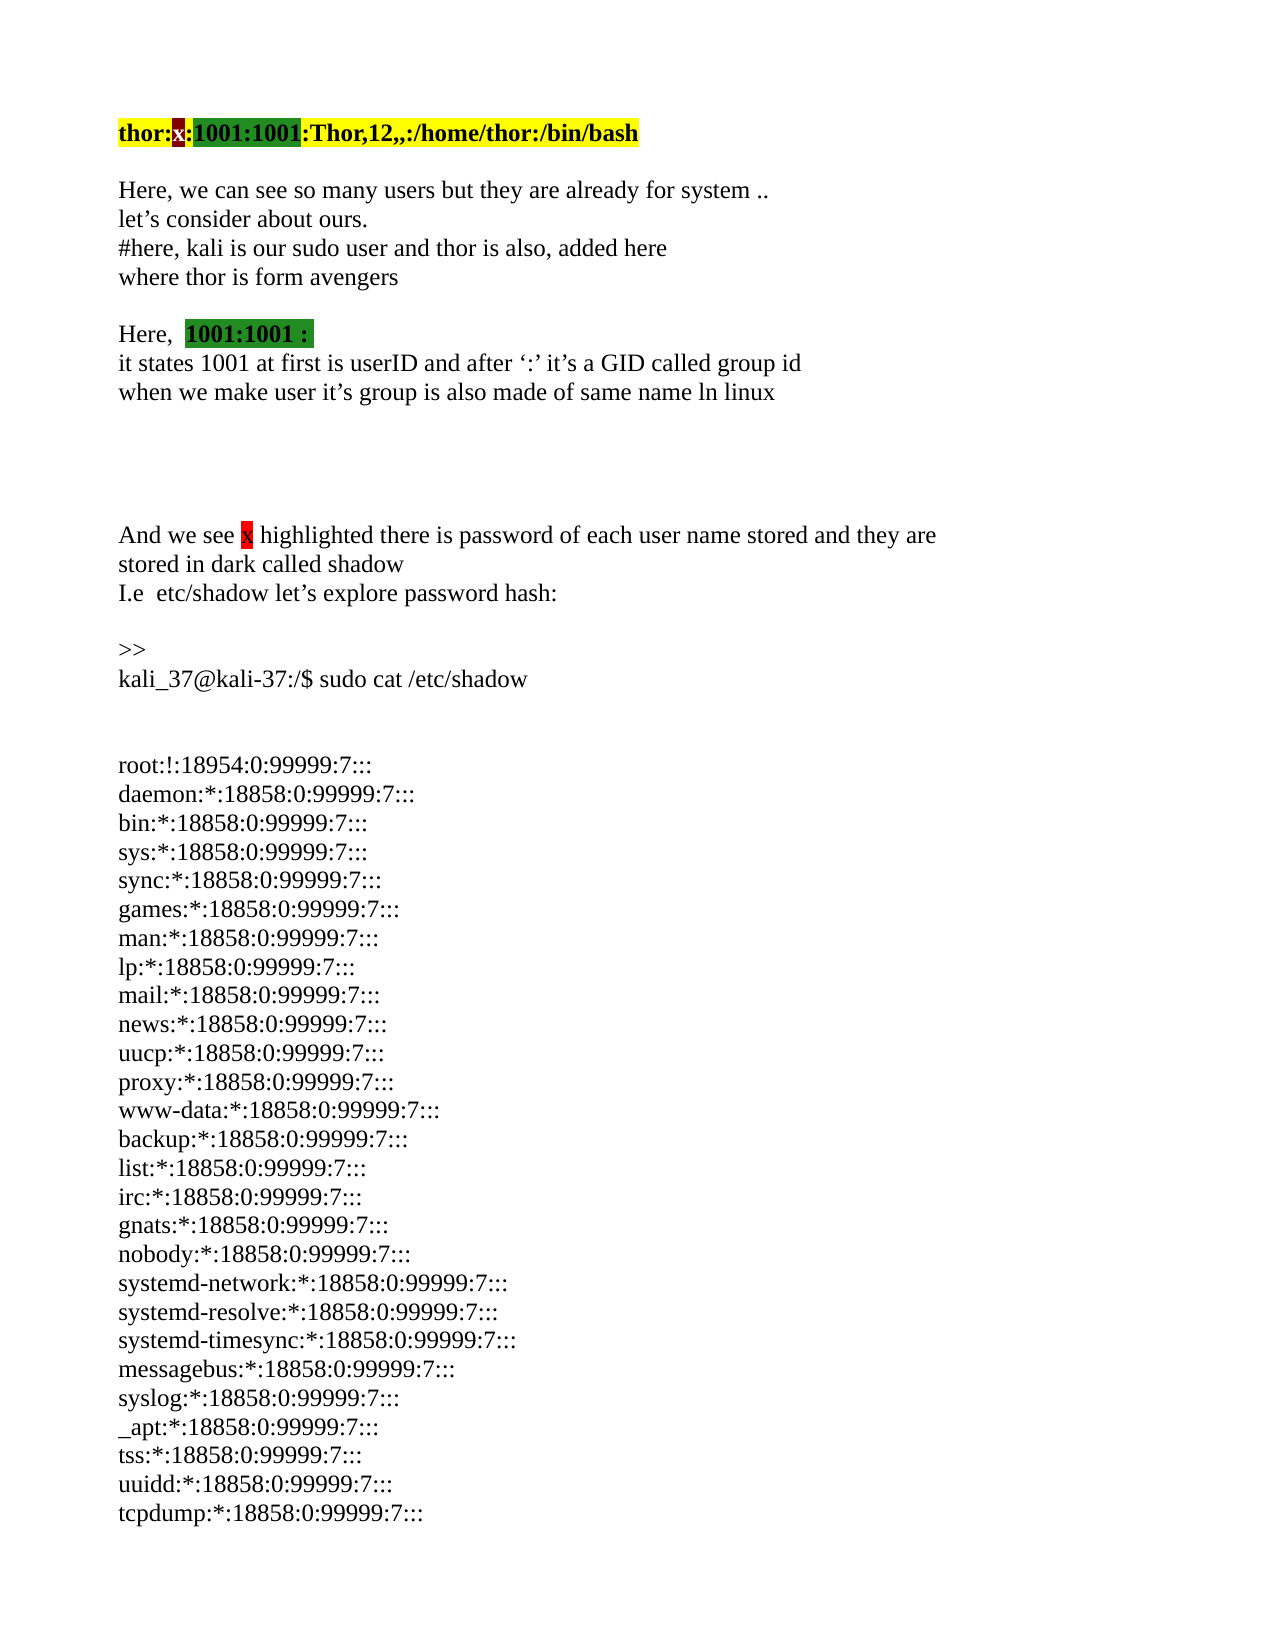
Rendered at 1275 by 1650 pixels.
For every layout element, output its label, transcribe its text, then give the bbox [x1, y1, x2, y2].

text bin:*:18858:0:99999:7::: [118, 808, 1157, 837]
text where thor is form avengers [118, 262, 1157, 291]
text games:*:18858:0:99999:7::: [118, 894, 1157, 923]
text irc:*:18858:0:99999:7::: [118, 1182, 1157, 1211]
text thor:x:1001:1001:Thor,12,,:/home/thor:/bin/bash [118, 118, 1157, 147]
text kali_37@kali-37:/$ sudo cat /etc/shadow [118, 664, 1157, 693]
text when we make user it’s group is also made of same name ln linux [118, 377, 1157, 406]
text proxy:*:18858:0:99999:7::: [118, 1067, 1157, 1096]
text man:*:18858:0:99999:7::: [118, 923, 1157, 952]
text #here, kali is our sudo user and thor is also, added here [118, 233, 1157, 262]
text uucp:*:18858:0:99999:7::: [118, 1038, 1157, 1067]
text systemd-resolve:*:18858:0:99999:7::: [118, 1297, 1157, 1326]
text stored in dark called shadow [118, 549, 1157, 578]
text uuidd:*:18858:0:99999:7::: [118, 1469, 1157, 1498]
text systemd-network:*:18858:0:99999:7::: [118, 1268, 1157, 1297]
text gnats:*:18858:0:99999:7::: [118, 1211, 1157, 1239]
text systemd-timesync:*:18858:0:99999:7::: [118, 1326, 1157, 1354]
text let’s consider about ours. [118, 204, 1157, 233]
text >> [118, 636, 1157, 664]
text messagebus:*:18858:0:99999:7::: [118, 1354, 1157, 1383]
text Here, 1001:1001 : [118, 319, 1157, 348]
text Here, we can see so many users but they are already for system .. [118, 176, 1157, 204]
text sync:*:18858:0:99999:7::: [118, 866, 1157, 894]
text mail:*:18858:0:99999:7::: [118, 981, 1157, 1009]
text list:*:18858:0:99999:7::: [118, 1153, 1157, 1182]
text nobody:*:18858:0:99999:7::: [118, 1239, 1157, 1268]
text I.e etc/shadow let’s explore password hash: [118, 578, 1157, 607]
text daemon:*:18858:0:99999:7::: [118, 779, 1157, 808]
text sys:*:18858:0:99999:7::: [118, 837, 1157, 866]
text tcpdump:*:18858:0:99999:7::: [118, 1498, 1157, 1527]
text root:!:18954:0:99999:7::: [118, 751, 1157, 779]
text news:*:18858:0:99999:7::: [118, 1009, 1157, 1038]
text syslog:*:18858:0:99999:7::: [118, 1383, 1157, 1412]
text it states 1001 at first is userID and after ‘:’ it’s a GID called group id [118, 348, 1157, 377]
text _apt:*:18858:0:99999:7::: [118, 1412, 1157, 1441]
text tss:*:18858:0:99999:7::: [118, 1441, 1157, 1469]
text backup:*:18858:0:99999:7::: [118, 1124, 1157, 1153]
text lp:*:18858:0:99999:7::: [118, 952, 1157, 981]
text www-data:*:18858:0:99999:7::: [118, 1096, 1157, 1124]
text And we see x highlighted there is password of each user name stored and they are [118, 521, 1157, 549]
